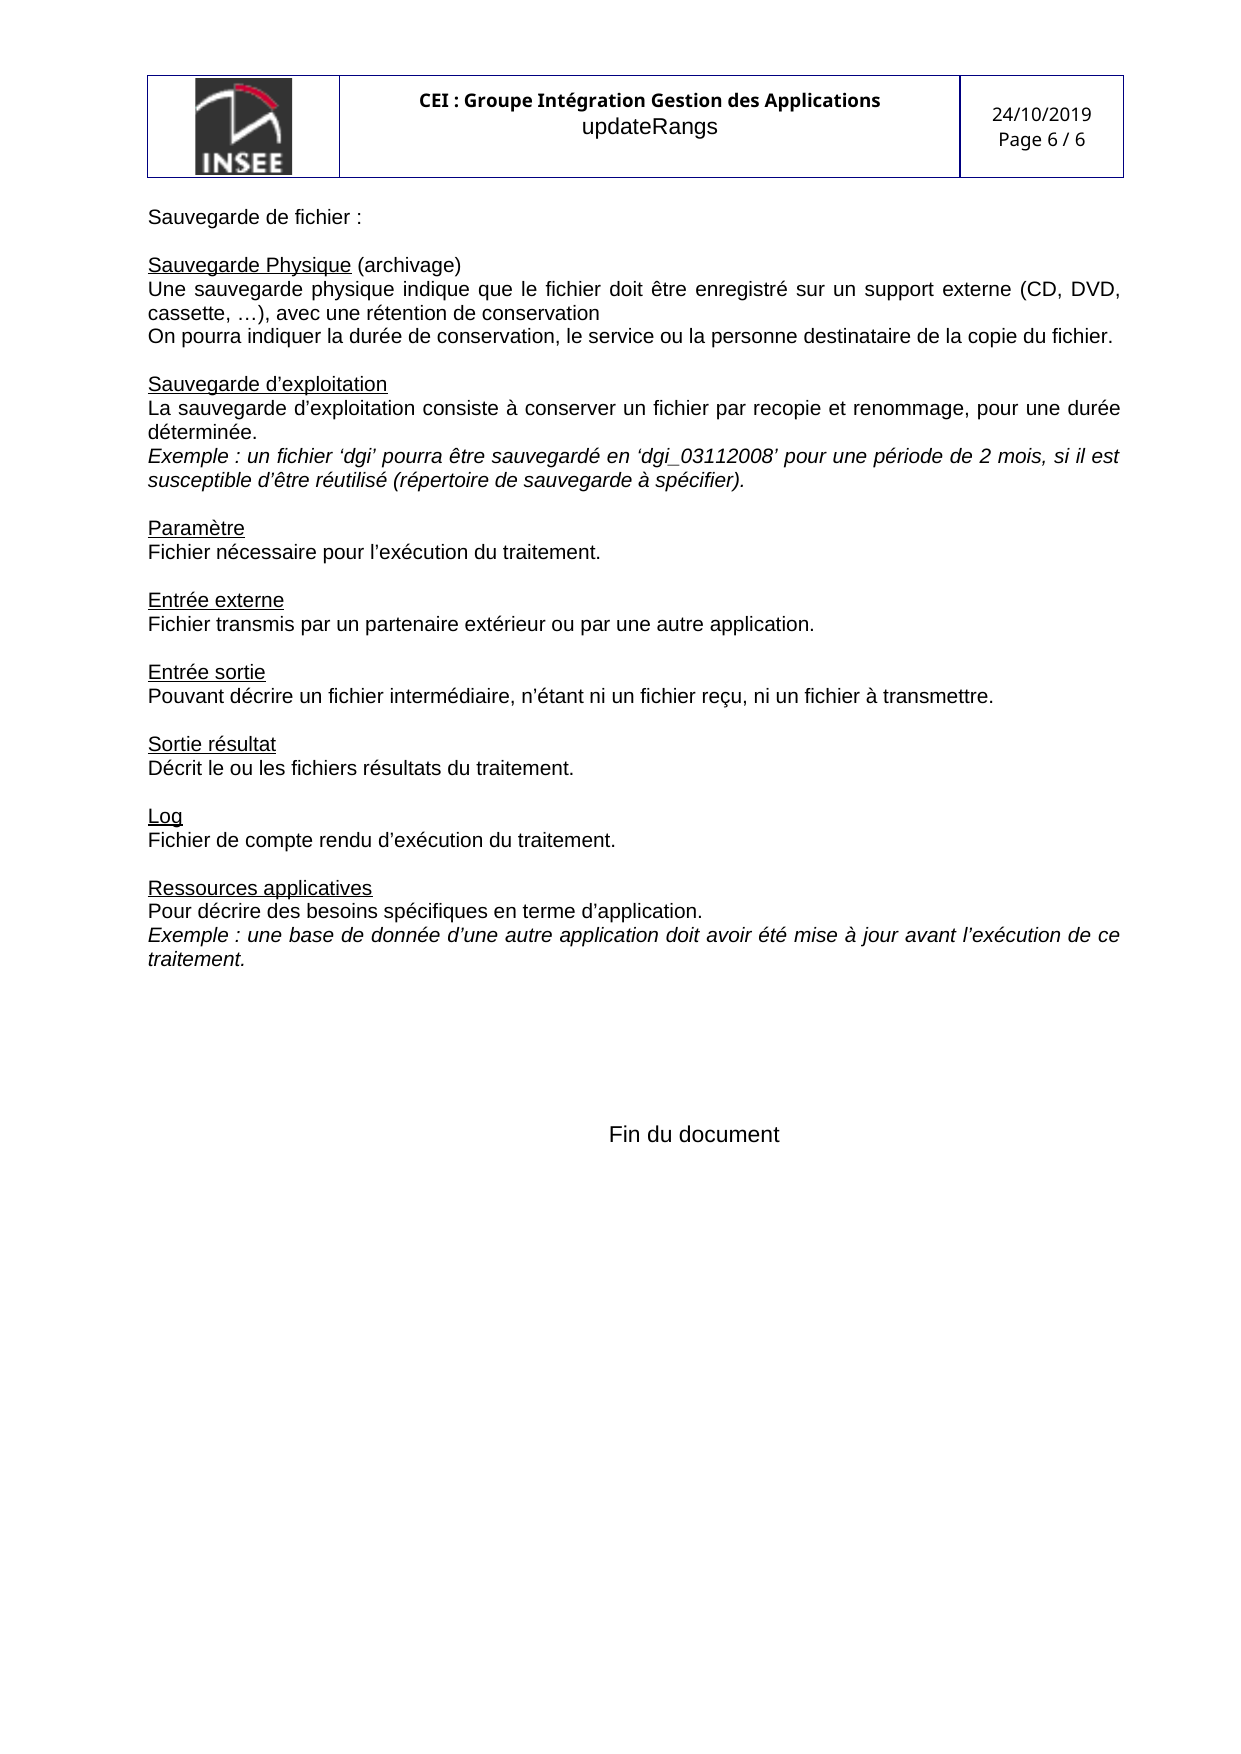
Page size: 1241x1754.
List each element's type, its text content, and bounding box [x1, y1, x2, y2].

picture [195, 78, 293, 175]
text Log [148, 803, 1122, 827]
text La sauvegarde d’exploitation consiste à conserver un fichier par recopie et renommage, pour une durée déterminée. [148, 396, 1122, 444]
text Exemple : un fichier ‘dgi’ pourra être sauvegardé en ‘dgi_03112008’ pour une période de 2 mois, si il est susceptible d’être réutilisé (répertoire de sauvegarde à spécifier). [148, 444, 1122, 492]
text Une sauvegarde physique indique que le fichier doit être enregistré sur un support externe (CD, DVD, cassette, …), avec une rétention de conservation [148, 276, 1122, 324]
text Sauvegarde d’exploitation [148, 372, 1122, 396]
text Pour décrire des besoins spécifiques en terme d’application. [148, 899, 1122, 923]
text Décrit le ou les fichiers résultats du traitement. [148, 756, 1122, 779]
text Paramètre [148, 516, 1122, 540]
text On pourra indiquer la durée de conservation, le service ou la personne destinataire de la copie du fichier. [148, 324, 1122, 348]
text Entrée sortie [148, 660, 1122, 684]
text Pouvant décrire un fichier intermédiaire, n’étant ni un fichier reçu, ni un fichier à transmettre. [148, 684, 1122, 708]
text Exemple : une base de donnée d’une autre application doit avoir été mise à jour avant l’exécution de ce traitement. [148, 923, 1122, 971]
text Fin du document [266, 1121, 1122, 1147]
text Sortie résultat [148, 732, 1122, 756]
text Sauvegarde Physique (archivage) [148, 252, 1122, 276]
text Fichier nécessaire pour l’exécution du traitement. [148, 540, 1122, 564]
text Ressources applicatives [148, 875, 1122, 899]
text Sauvegarde de fichier : [148, 204, 1122, 228]
text Fichier de compte rendu d’exécution du traitement. [148, 827, 1122, 851]
text Entrée externe [148, 588, 1122, 612]
text Fichier transmis par un partenaire extérieur ou par une autre application. [148, 612, 1122, 636]
